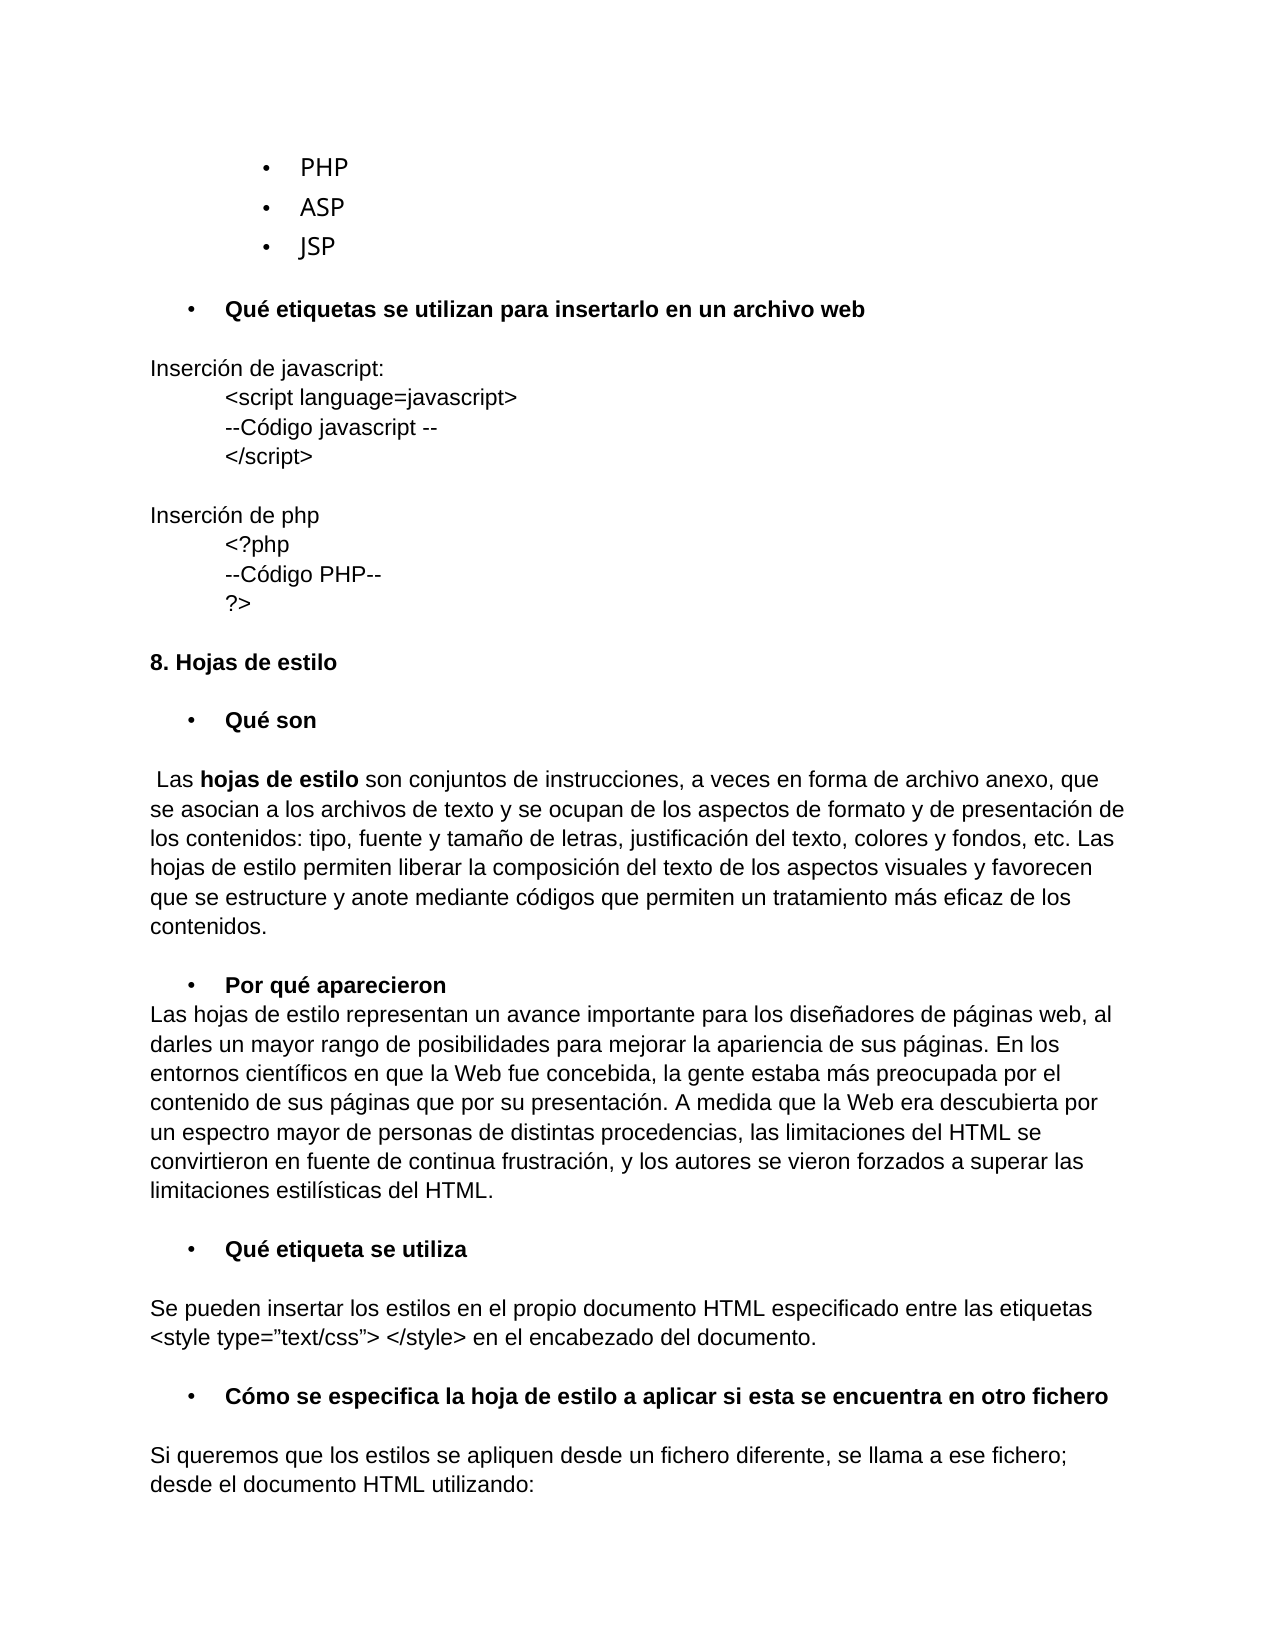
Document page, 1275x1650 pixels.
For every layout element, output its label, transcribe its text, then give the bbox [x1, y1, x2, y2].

text 8. Hojas de estilo [150, 649, 1125, 675]
text Si queremos que los estilos se apliquen desde un fichero diferente, se llama a ese fichero; desde el documento HTML utilizando: [150, 1443, 1125, 1498]
text <?php [225, 532, 1125, 557]
list ASP [262, 189, 1125, 223]
text Se pueden insertar los estilos en el propio documento HTML especificado entre las etiquetas <style type=”text/css”> </style> en el encabezado del documento. [150, 1296, 1125, 1351]
text Las hojas de estilo son conjuntos de instrucciones, a veces en forma de archivo anexo, que se asocian a los archivos de texto y se ocupan de los aspectos de formato y de presentación de los contenidos: tipo, fuente y tamaño de letras, justificación del texto, colores y fondos, etc. Las hojas de estilo permiten liberar la composición del texto de los aspectos visuales y favorecen que se estructure y anote mediante códigos que permiten un tratamiento más eficaz de los contenidos. [150, 767, 1125, 939]
text Inserción de javascript: [150, 356, 1125, 381]
text Inserción de php [150, 502, 1125, 528]
list Por qué aparecieron [187, 973, 1125, 998]
list PHP [262, 150, 1125, 184]
list Cómo se especifica la hoja de estilo a aplicar si esta se encuentra en otro fichero [187, 1384, 1125, 1409]
list Qué etiquetas se utilizan para insertarlo en un archivo web [187, 297, 1125, 322]
text <script language=javascript> --Código javascript -- </script> [225, 385, 1125, 469]
text Las hojas de estilo representan un avance importante para los diseñadores de páginas web, al darles un mayor rango de posibilidades para mejorar la apariencia de sus páginas. En los entornos científicos en que la Web fue concebida, la gente estaba más preocupada por el contenido de sus páginas que por su presentación. A medida que la Web era descubierta por un espectro mayor de personas de distintas procedencias, las limitaciones del HTML se convirtieron en fuente de continua frustración, y los autores se vieron forzados a superar las limitaciones estilísticas del HTML. [150, 1002, 1125, 1204]
text ?> [225, 591, 1125, 616]
list JSP [262, 228, 1125, 262]
list Qué son [187, 708, 1125, 734]
text --Código PHP-- [225, 561, 1125, 587]
list Qué etiqueta se utiliza [187, 1237, 1125, 1263]
